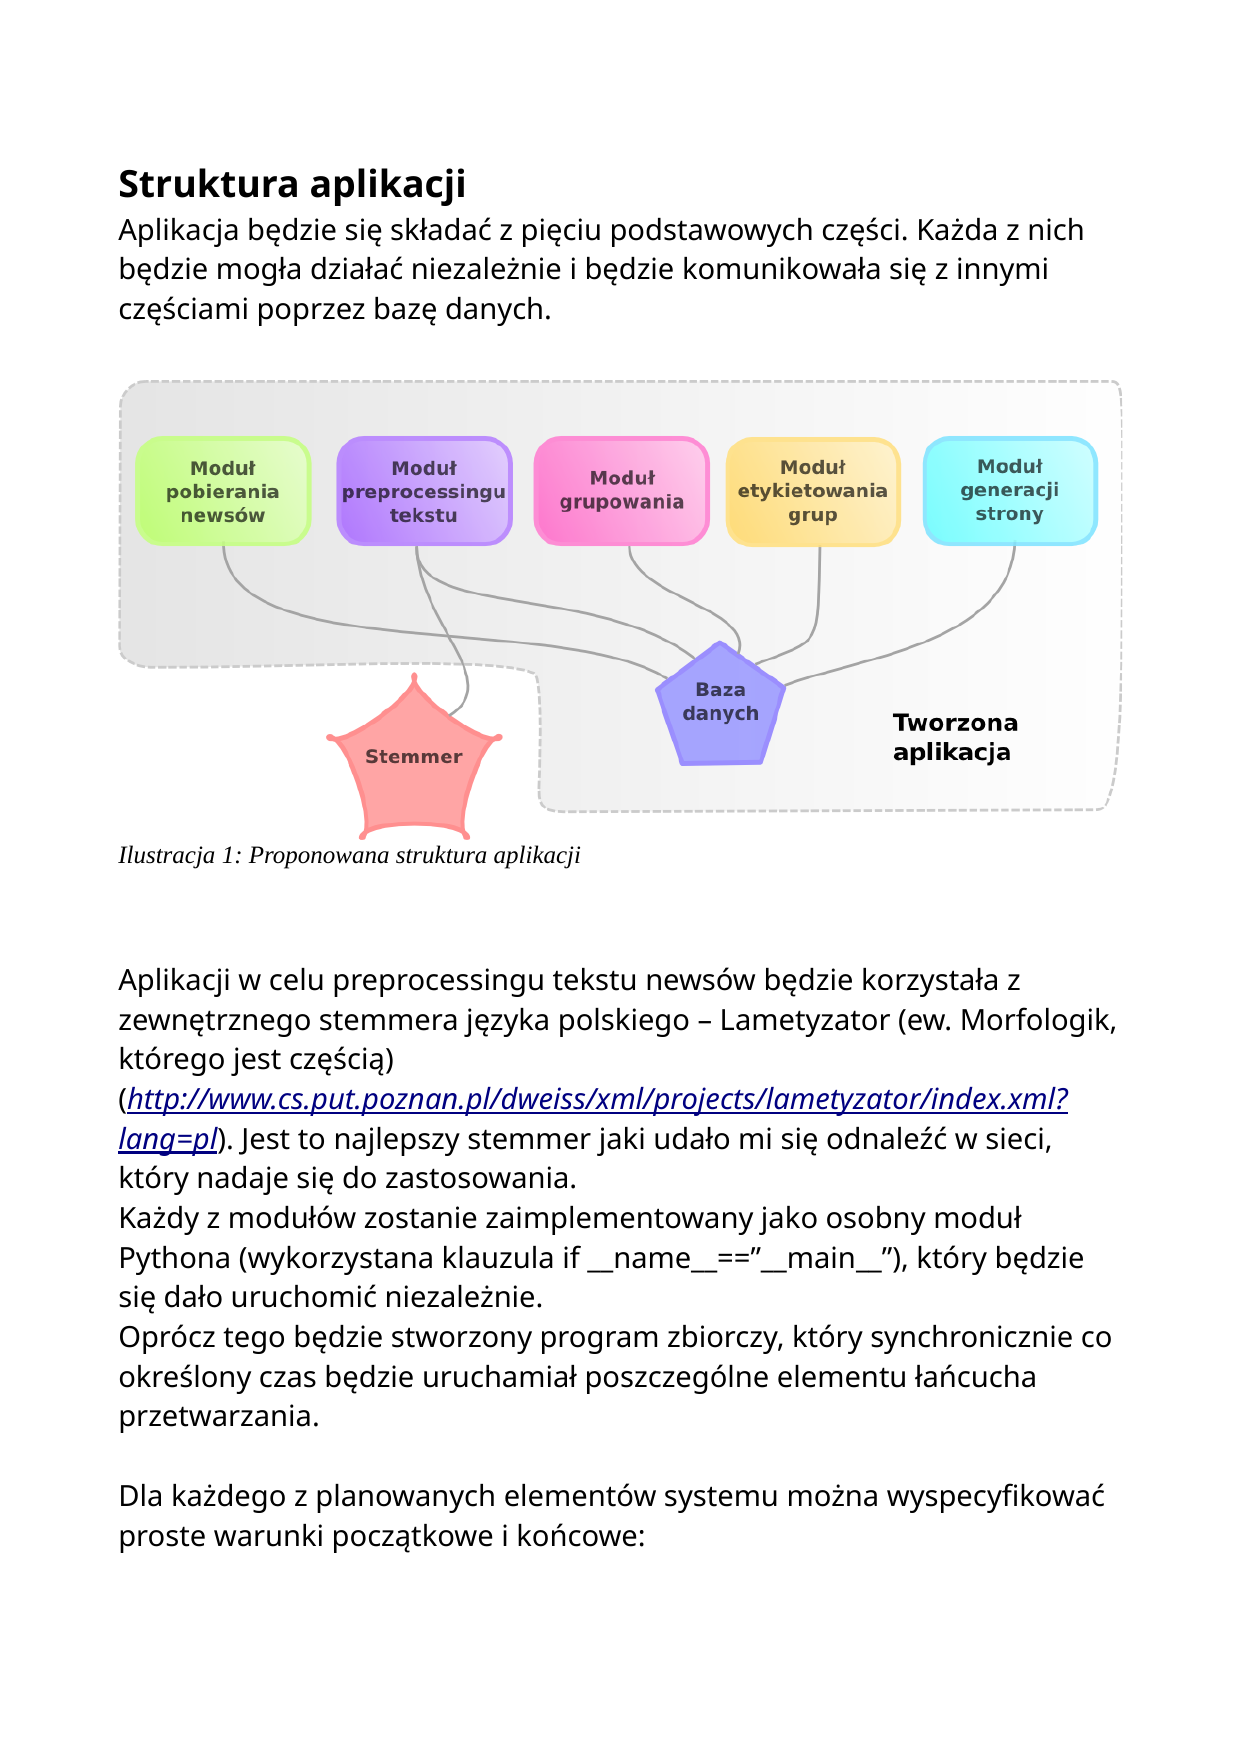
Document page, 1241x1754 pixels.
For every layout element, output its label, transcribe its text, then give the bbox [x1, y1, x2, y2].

text Dla każdego z planowanych elementów systemu można wyspecyfikować proste warunki początkowe i końcowe: [118, 1475, 1122, 1554]
text Aplikacja będzie się składać z pięciu podstawowych części. Każda z nich będzie mogła działać niezależnie i będzie komunikowała się z innymi częściami poprzez bazę danych. [118, 209, 1122, 328]
picture [118, 380, 1123, 840]
text Oprócz tego będzie stworzony program zbiorczy, który synchronicznie co określony czas będzie uruchamiał poszczególne elementu łańcucha przetwarzania. [118, 1316, 1122, 1435]
text Ilustracja 1: Proponowana struktura aplikacji [118, 840, 1122, 868]
text Każdy z modułów zostanie zaimplementowany jako osobny moduł Pythona (wykorzystana klauzula if __name__==”__main__”), który będzie się dało uruchomić niezależnie. [118, 1197, 1122, 1316]
text Struktura aplikacji [118, 158, 1122, 209]
text Aplikacji w celu preprocessingu tekstu newsów będzie korzystała z zewnętrznego stemmera języka polskiego – Lametyzator (ew. Morfologik, którego jest częścią) (http://www.cs.put.poznan.pl/dweiss/xml/projects/lametyzator/index.xml?lang=pl). Jest to najlepszy stemmer jaki udało mi się odnaleźć w sieci, który nadaje się do zastosowania. [118, 959, 1122, 1197]
